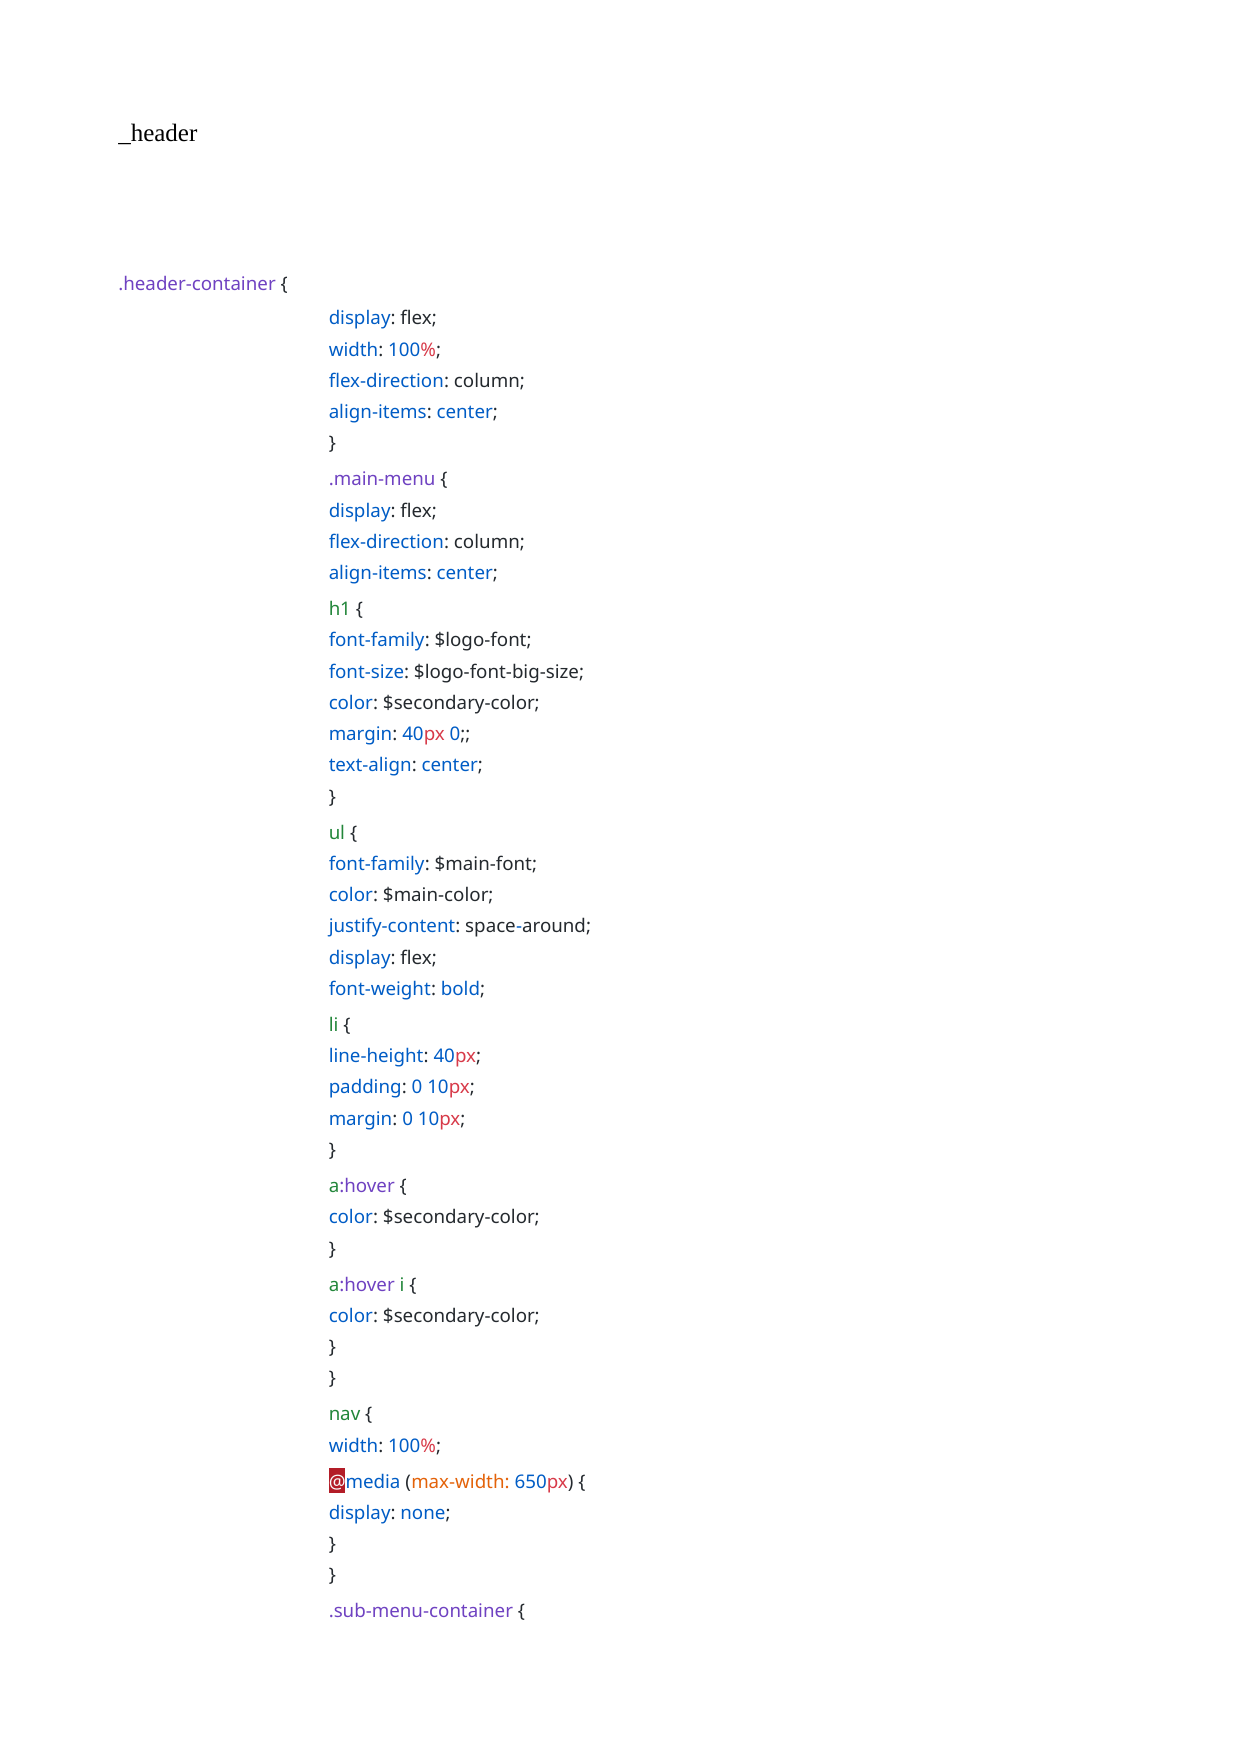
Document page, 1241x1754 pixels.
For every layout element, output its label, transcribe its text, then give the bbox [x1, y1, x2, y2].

table_cell font-size: $logo-font-big-size; [329, 652, 902, 683]
table_cell [329, 455, 902, 460]
table_cell ul { [329, 813, 902, 844]
table_cell [118, 1525, 328, 1556]
table_cell [118, 1260, 328, 1265]
table_cell [118, 1494, 328, 1525]
table_cell [118, 585, 328, 590]
table_header .header-container { [118, 262, 328, 299]
table_cell [118, 1099, 328, 1131]
table_cell align-items: center; [329, 554, 902, 585]
table_cell } [329, 1556, 902, 1587]
table_cell [118, 809, 328, 813]
table_cell [118, 1426, 328, 1457]
table_cell [118, 1229, 328, 1260]
table_cell [118, 684, 328, 715]
table_cell [118, 393, 328, 424]
table_cell } [329, 1229, 902, 1260]
table_header [329, 262, 902, 299]
table_cell color: $secondary-color; [329, 1198, 902, 1229]
table_cell width: 100%; [329, 1426, 902, 1457]
table_cell [118, 1462, 328, 1493]
table_cell color: $secondary-color; [329, 1296, 902, 1328]
table_cell [118, 938, 328, 969]
table_cell display: flex; [329, 491, 902, 522]
table_cell [329, 585, 902, 590]
table_cell [118, 1556, 328, 1587]
table_cell [329, 1001, 902, 1006]
table_cell [118, 1162, 328, 1167]
table_cell a:hover { [329, 1167, 902, 1198]
table_cell [118, 1587, 328, 1592]
table_cell } [329, 1328, 902, 1359]
table_cell [329, 1162, 902, 1167]
table_cell } [329, 1131, 902, 1162]
table_cell [118, 424, 328, 455]
table_cell [118, 523, 328, 554]
table_cell nav { [329, 1395, 902, 1426]
table_cell [329, 1390, 902, 1395]
table_cell line-height: 40px; [329, 1037, 902, 1068]
table_cell [118, 1265, 328, 1296]
table_cell text-align: center; [329, 746, 902, 777]
table_cell [118, 715, 328, 746]
table_cell padding: 0 10px; [329, 1068, 902, 1099]
table_cell } [329, 424, 902, 455]
table_cell [118, 1359, 328, 1390]
table_cell [118, 299, 328, 330]
table_cell [118, 455, 328, 460]
table_cell flex-direction: column; [329, 523, 902, 554]
table_cell display: flex; [329, 938, 902, 969]
table_cell [118, 1296, 328, 1328]
table_cell h1 { [329, 590, 902, 621]
table_cell [329, 1260, 902, 1265]
table_cell display: none; [329, 1494, 902, 1525]
table_cell [118, 554, 328, 585]
table_cell [118, 621, 328, 652]
table_cell } [329, 777, 902, 808]
table_cell flex-direction: column; [329, 361, 902, 393]
table_cell [118, 907, 328, 938]
table_cell [118, 590, 328, 621]
table_cell [118, 1037, 328, 1068]
table_cell [118, 1167, 328, 1198]
table_cell font-weight: bold; [329, 970, 902, 1001]
table_cell [118, 652, 328, 683]
table_cell align-items: center; [329, 393, 902, 424]
table_cell display: flex; [329, 299, 902, 330]
table_cell [118, 361, 328, 393]
table_cell .sub-menu-container { [329, 1592, 902, 1623]
table_cell [118, 746, 328, 777]
table_cell color: $secondary-color; [329, 684, 902, 715]
table_cell [118, 1131, 328, 1162]
table_cell [329, 1587, 902, 1592]
table_cell [118, 1458, 328, 1462]
table_cell [118, 460, 328, 491]
table_cell [118, 1068, 328, 1099]
table_cell font-family: $logo-font; [329, 621, 902, 652]
table_cell [118, 1328, 328, 1359]
table_cell [118, 1395, 328, 1426]
table_cell [329, 1458, 902, 1462]
table_cell [329, 809, 902, 813]
table_cell .main-menu { [329, 460, 902, 491]
table_cell [118, 330, 328, 361]
text _header [118, 118, 1122, 147]
table_cell width: 100%; [329, 330, 902, 361]
table_cell [118, 845, 328, 876]
table_cell [118, 970, 328, 1001]
table_cell @media (max-width: 650px) { [329, 1462, 902, 1493]
table_cell } [329, 1525, 902, 1556]
table_cell } [329, 1359, 902, 1390]
table_cell li { [329, 1006, 902, 1037]
table_cell [118, 813, 328, 844]
table_cell [118, 777, 328, 808]
table_cell margin: 0 10px; [329, 1099, 902, 1131]
table_cell [118, 1198, 328, 1229]
table_cell font-family: $main-font; [329, 845, 902, 876]
table_cell [118, 1390, 328, 1395]
table_cell [118, 1592, 328, 1623]
table_cell [118, 876, 328, 907]
table_cell a:hover i { [329, 1265, 902, 1296]
table_cell [118, 1001, 328, 1006]
table_cell [118, 1006, 328, 1037]
table_cell [118, 491, 328, 522]
table_cell justify-content: space-around; [329, 907, 902, 938]
table_cell margin: 40px 0;; [329, 715, 902, 746]
table_cell color: $main-color; [329, 876, 902, 907]
